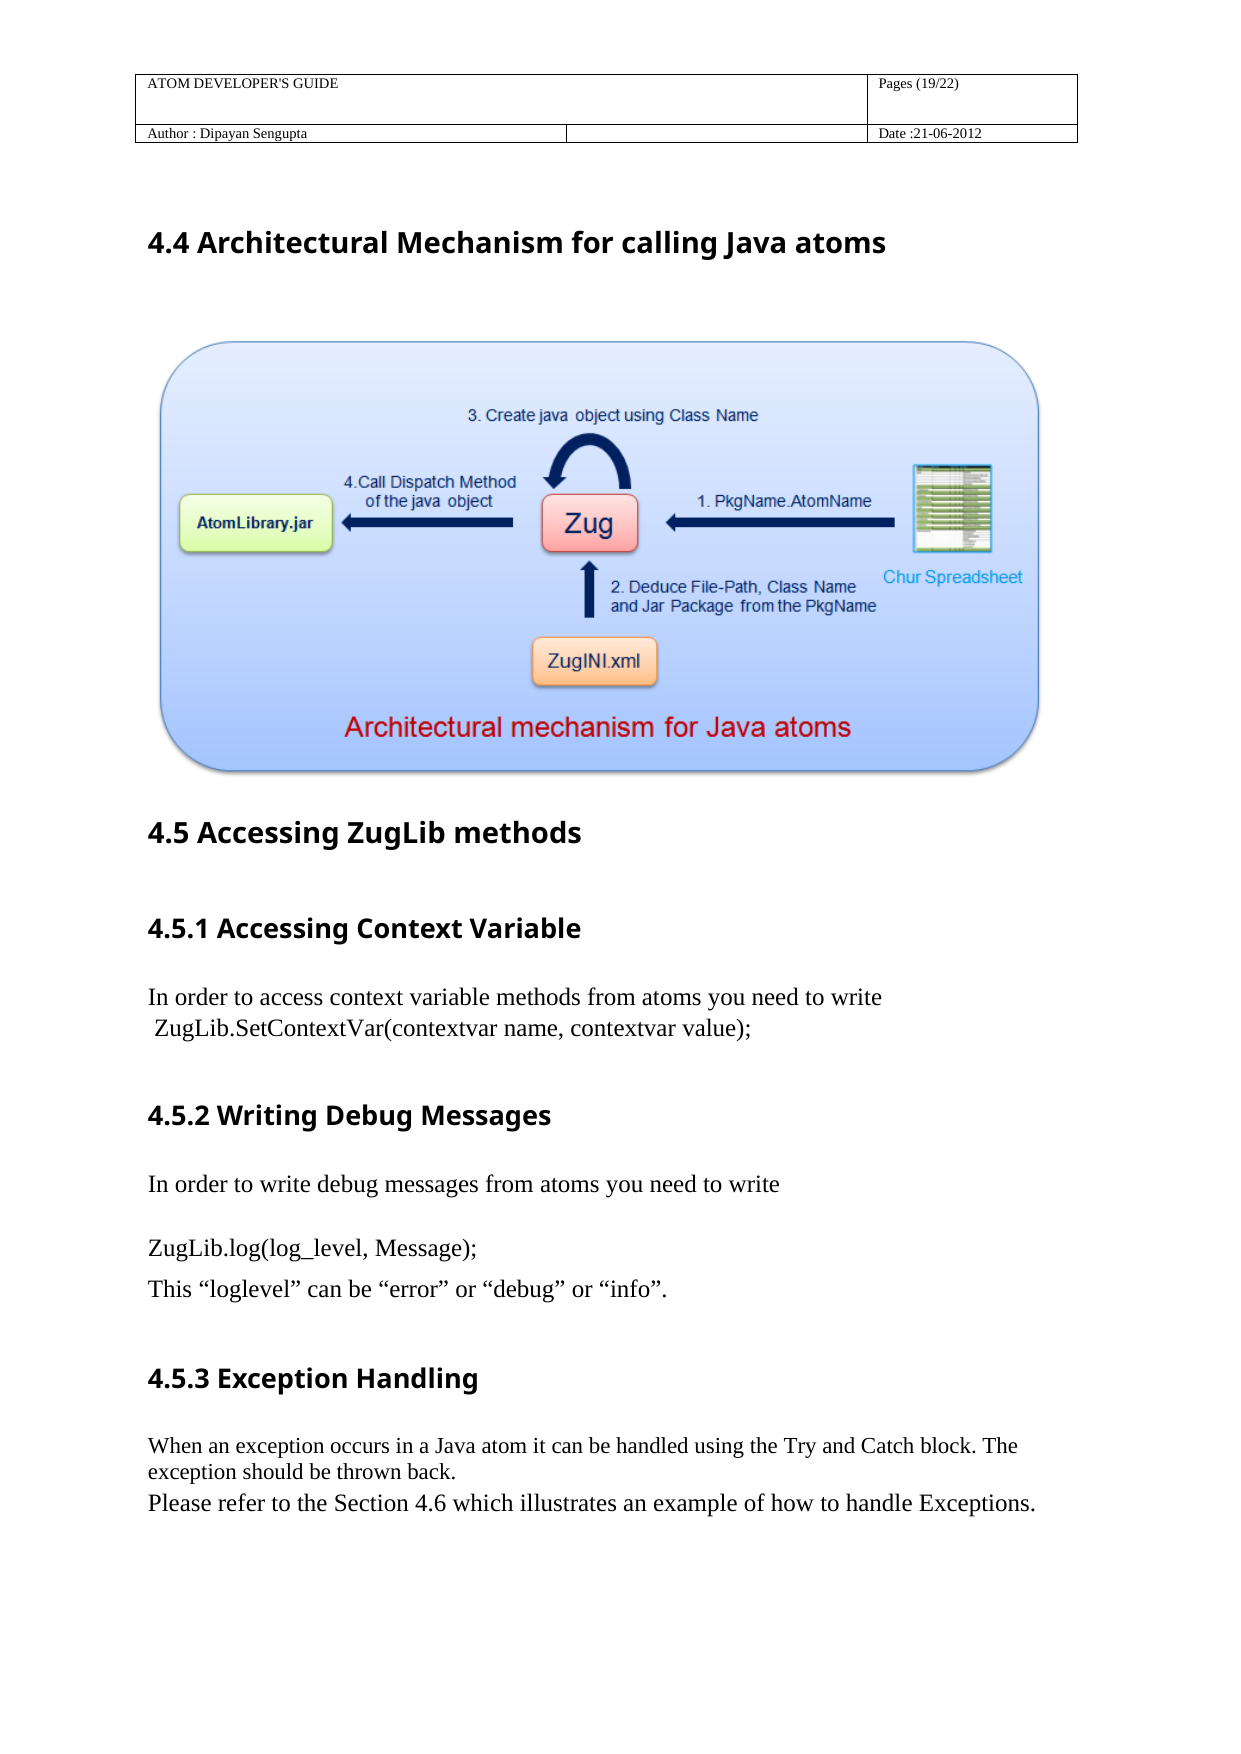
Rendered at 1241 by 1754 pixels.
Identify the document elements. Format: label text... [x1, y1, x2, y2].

text This “loglevel” can be “error” or “debug” or “info”. [148, 1274, 1050, 1303]
text ZugLib.log(log_level, Message); [148, 1233, 1050, 1261]
picture [147, 327, 1050, 787]
text Please refer to the Section 4.6 which illustrates an example of how to handle Exceptions. [148, 1488, 1050, 1516]
subtitle 4.5 Accessing ZugLib methods [148, 812, 1050, 852]
text In order to write debug messages from atoms you need to write [148, 1169, 1050, 1198]
subtitle 4.5.2 Writing Debug Messages [148, 1097, 1050, 1133]
subtitle 4.5.1 Accessing Context Variable [148, 909, 1050, 946]
subtitle 4.5.3 Exception Handling [148, 1359, 1050, 1396]
text In order to access context variable methods from atoms you need to write [148, 982, 1050, 1010]
text When an exception occurs in a Java atom it can be handled using the Try and Catch block. The exception should be thrown back. [148, 1432, 1050, 1484]
subtitle 4.4 Architectural Mechanism for calling Java atoms [148, 223, 1050, 262]
text ZugLib.SetContextVar(contextvar name, contextvar value); [148, 1013, 1050, 1042]
